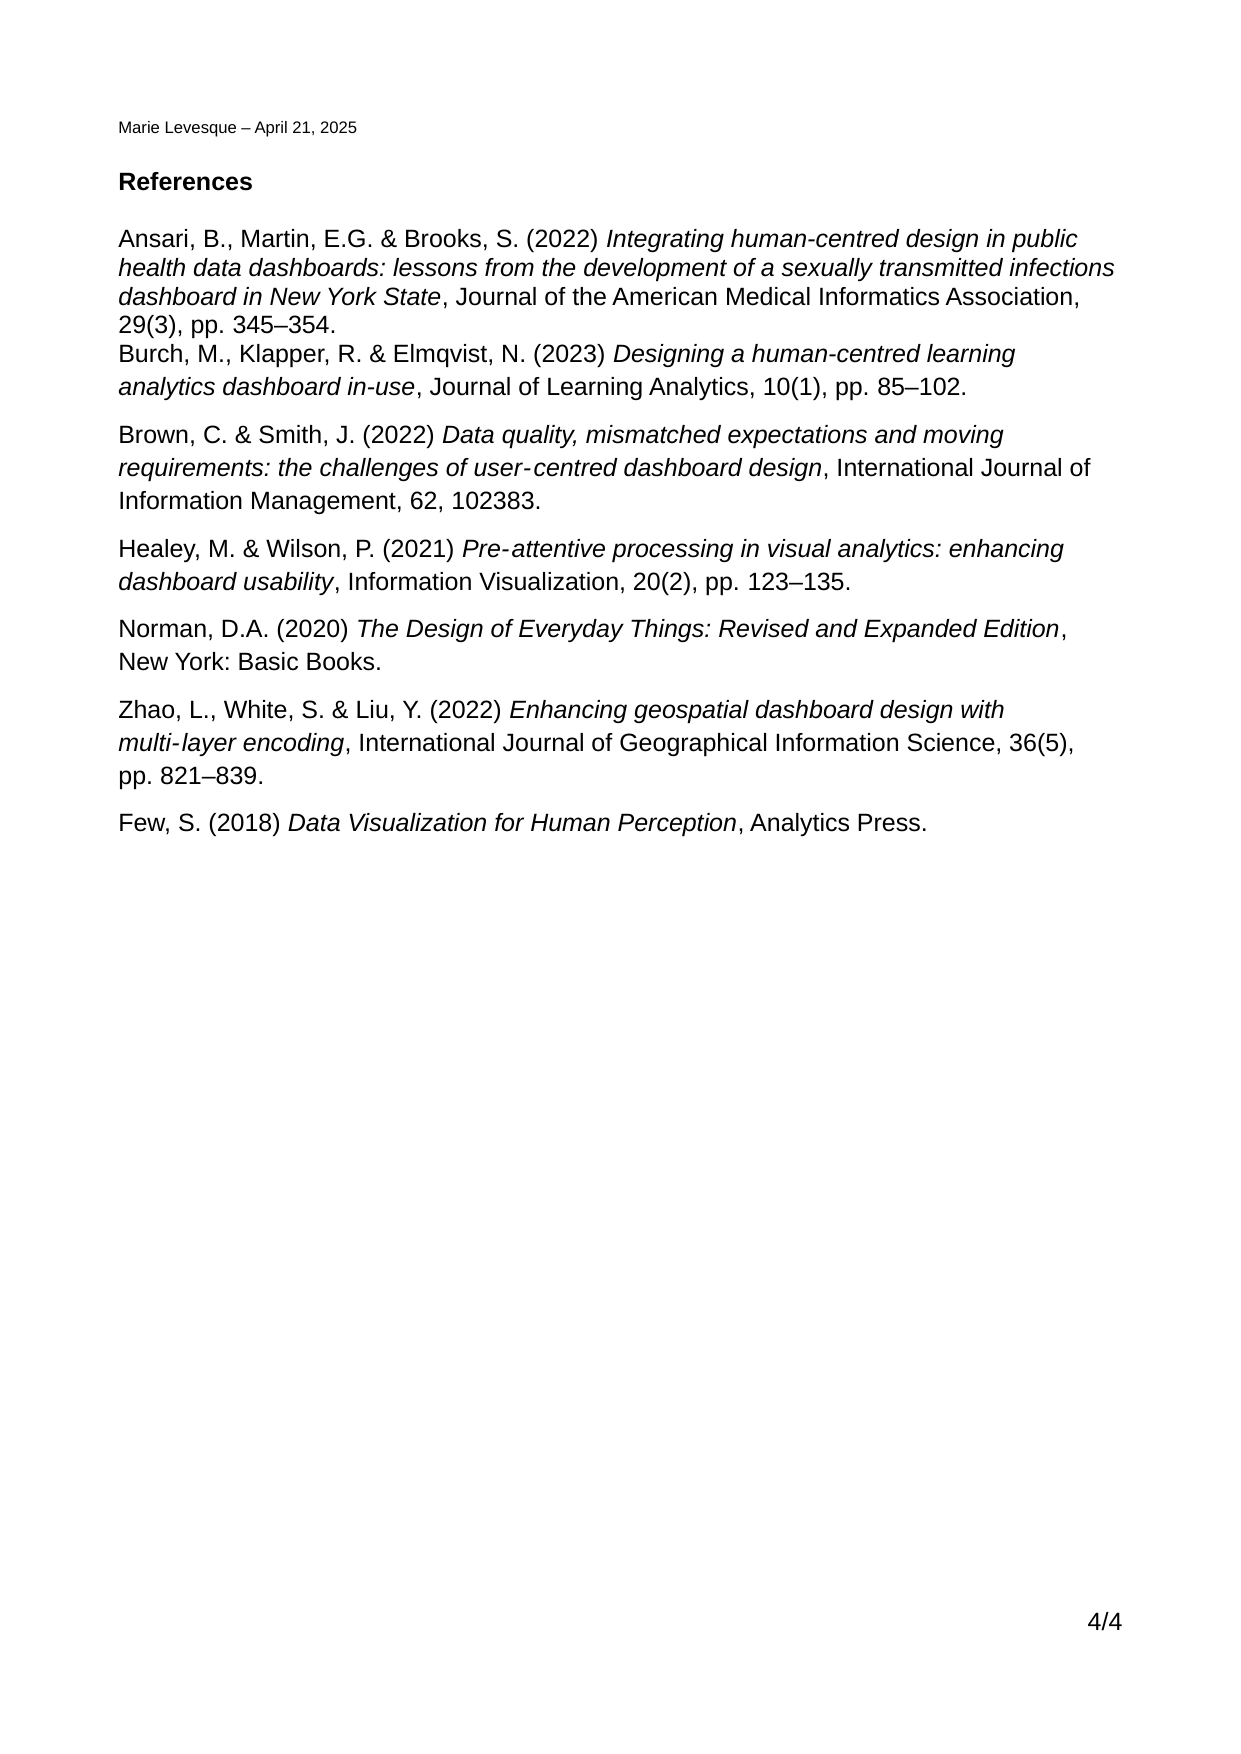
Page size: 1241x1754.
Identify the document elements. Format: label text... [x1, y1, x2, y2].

text Few, S. (2018) Data Visualization for Human Perception, Analytics Press. [118, 808, 1122, 837]
text References [118, 167, 1122, 196]
text Norman, D.A. (2020) The Design of Everyday Things: Revised and Expanded Edition, New York: Basic Books. [118, 614, 1122, 676]
text Ansari, B., Martin, E.G. & Brooks, S. (2022) Integrating human-centred design in public health data dashboards: lessons from the development of a sexually transmitted infections dashboard in New York State, Journal of the American Medical Informatics Association, 29(3), pp. 345–354. [118, 196, 1122, 339]
text Burch, M., Klapper, R. & Elmqvist, N. (2023) Designing a human-centred learning analytics dashboard in-use, Journal of Learning Analytics, 10(1), pp. 85–102. [118, 339, 1122, 401]
text Zhao, L., White, S. & Liu, Y. (2022) Enhancing geospatial dashboard design with multi‑layer encoding, International Journal of Geographical Information Science, 36(5), pp. 821–839. [118, 695, 1122, 789]
text Brown, C. & Smith, J. (2022) Data quality, mismatched expectations and moving requirements: the challenges of user‑centred dashboard design, International Journal of Information Management, 62, 102383. [118, 420, 1122, 515]
text Healey, M. & Wilson, P. (2021) Pre‑attentive processing in visual analytics: enhancing dashboard usability, Information Visualization, 20(2), pp. 123–135. [118, 533, 1122, 595]
